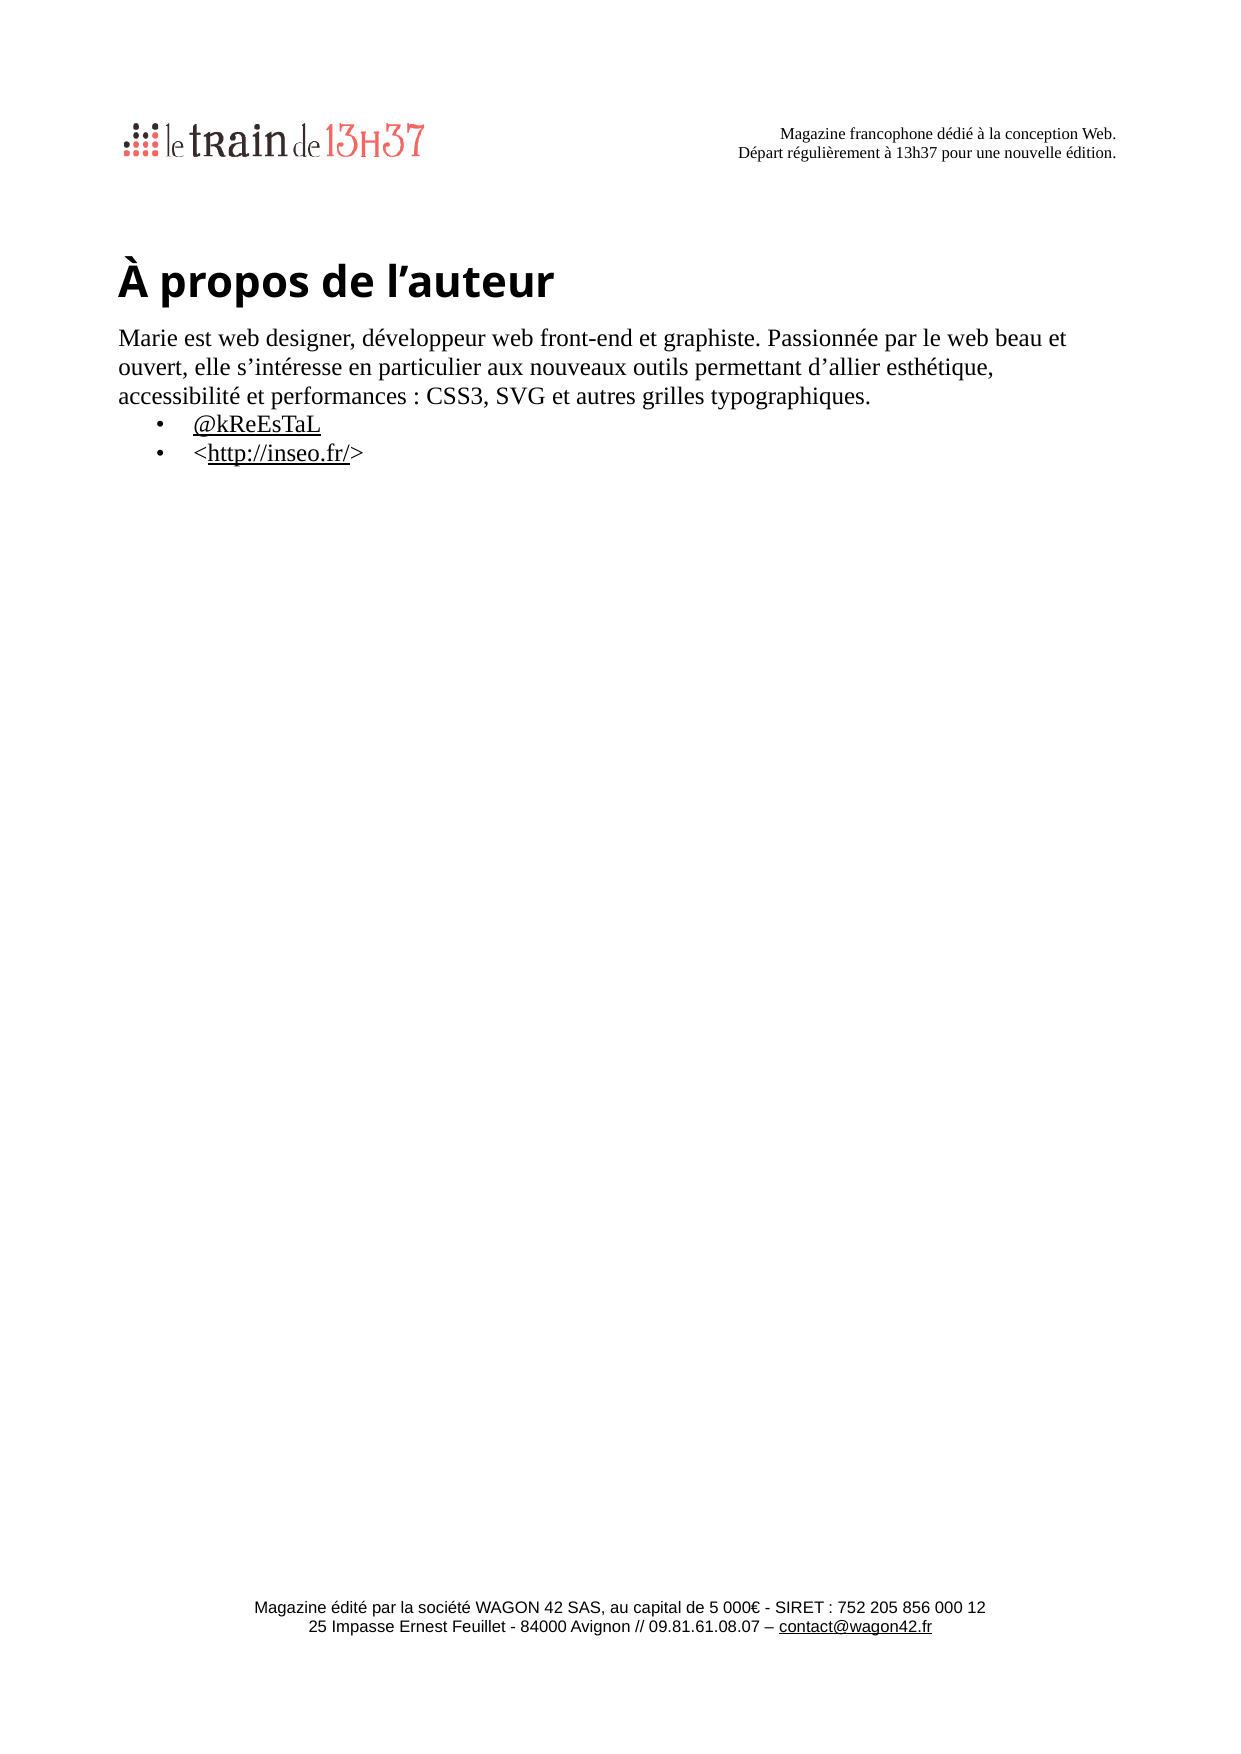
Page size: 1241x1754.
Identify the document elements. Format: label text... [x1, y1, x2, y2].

list @kReEsTaL [156, 409, 1122, 438]
picture [123, 123, 425, 157]
list <http://inseo.fr/> [156, 438, 1122, 467]
text Marie est web designer, développeur web front-end et graphiste. Passionnée par le web beau et ouvert, elle s’intéresse en particulier aux nouveaux outils permettant d’allier esthétique, accessibilité et performances : CSS3, SVG et autres grilles typographiques. [118, 323, 1122, 409]
subtitle À propos de l’auteur [118, 251, 1122, 311]
